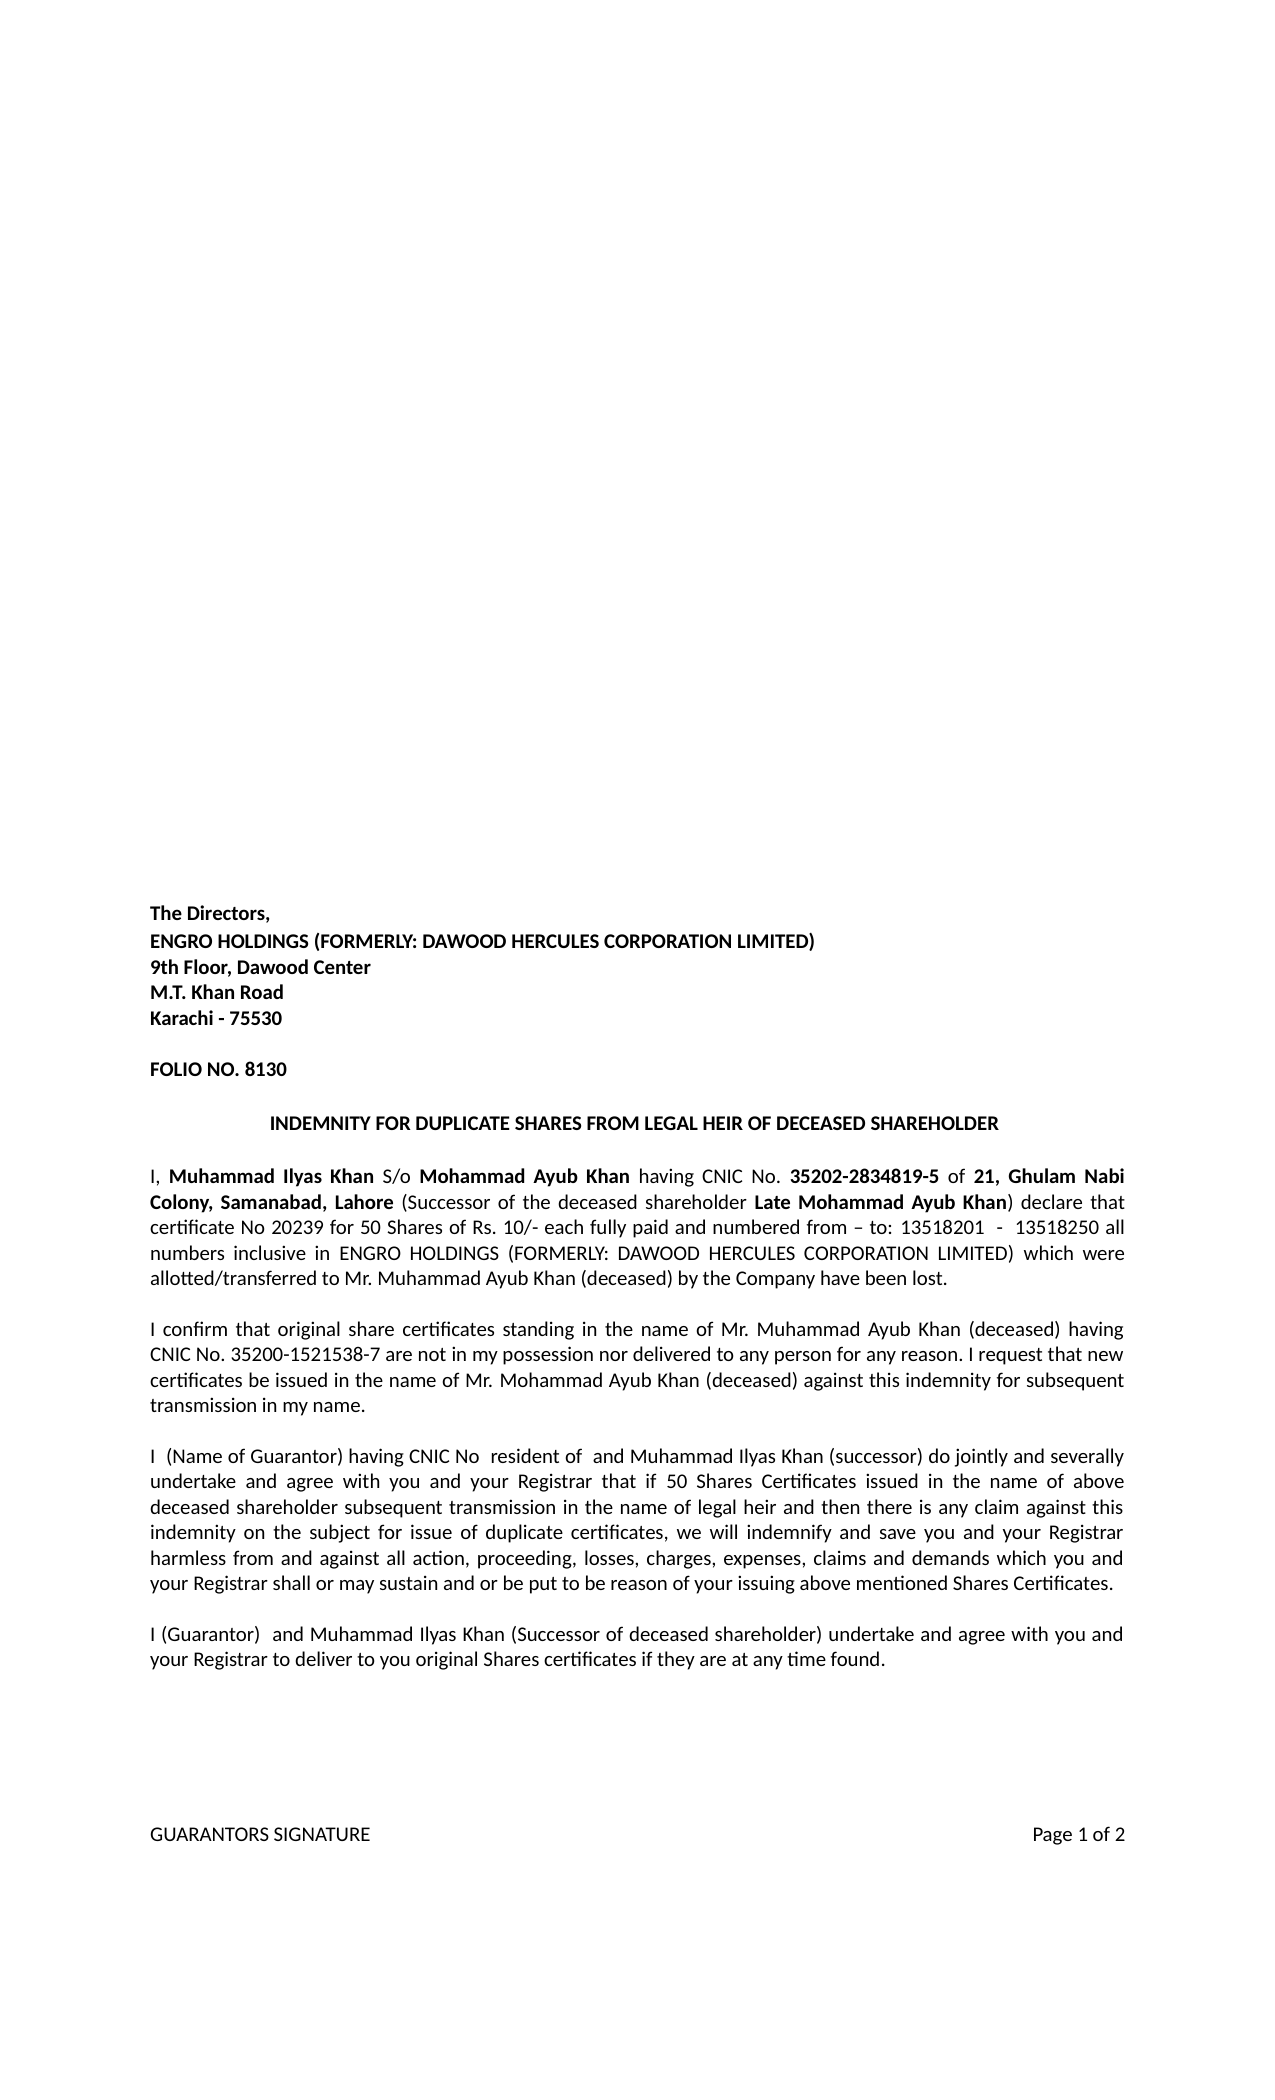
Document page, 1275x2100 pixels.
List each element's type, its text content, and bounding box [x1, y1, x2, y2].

text I confirm that original share certificates standing in the name of Mr. Muhammad Ayub Khan (deceased) having CNIC No. 35200-1521538-7 are not in my possession nor delivered to any person for any reason. I request that new certificates be issued in the name of Mr. Mohammad Ayub Khan (deceased) against this indemnity for subsequent transmission in my name. [150, 1316, 1125, 1418]
table_header [882, 900, 1125, 929]
text I, Muhammad Ilyas Khan S/o Mohammad Ayub Khan having CNIC No. 35202-2834819-5 of 21, Ghulam Nabi Colony, Samanabad, Lahore (Successor of the deceased shareholder Late Mohammad Ayub Khan) declare that certificate No 20239 for 50 Shares of Rs. 10/- each fully paid and numbered from – to: 13518201 - 13518250 all numbers inclusive in ENGRO HOLDINGS (FORMERLY: DAWOOD HERCULES CORPORATION LIMITED) which were allotted/transferred to Mr. Muhammad Ayub Khan (deceased) by the Company have been lost. [150, 1163, 1125, 1291]
table_cell ENGRO HOLDINGS (FORMERLY: DAWOOD HERCULES CORPORATION LIMITED) 9th Floor, Dawood Center M.T. Khan Road Karachi - 75530 FOLIO NO. 8130 [150, 929, 882, 1081]
table_cell [882, 929, 1125, 1081]
table_header INDEMNITY FOR DUPLICATE SHARES FROM LEGAL HEIR OF DECEASED SHAREHOLDER [147, 1107, 1122, 1138]
text I (Name of Guarantor) having CNIC No resident of and Muhammad Ilyas Khan (successor) do jointly and severally undertake and agree with you and your Registrar that if 50 Shares Certificates issued in the name of above deceased shareholder subsequent transmission in the name of legal heir and then there is any claim against this indemnity on the subject for issue of duplicate certificates, we will indemnify and save you and your Registrar harmless from and against all action, proceeding, losses, charges, expenses, claims and demands which you and your Registrar shall or may sustain and or be put to be reason of your issuing above mentioned Shares Certificates. [150, 1443, 1125, 1596]
text I (Guarantor) and Muhammad Ilyas Khan (Successor of deceased shareholder) undertake and agree with you and your Registrar to deliver to you original Shares certificates if they are at any time found. [150, 1621, 1125, 1672]
table_header The Directors, [150, 900, 882, 929]
